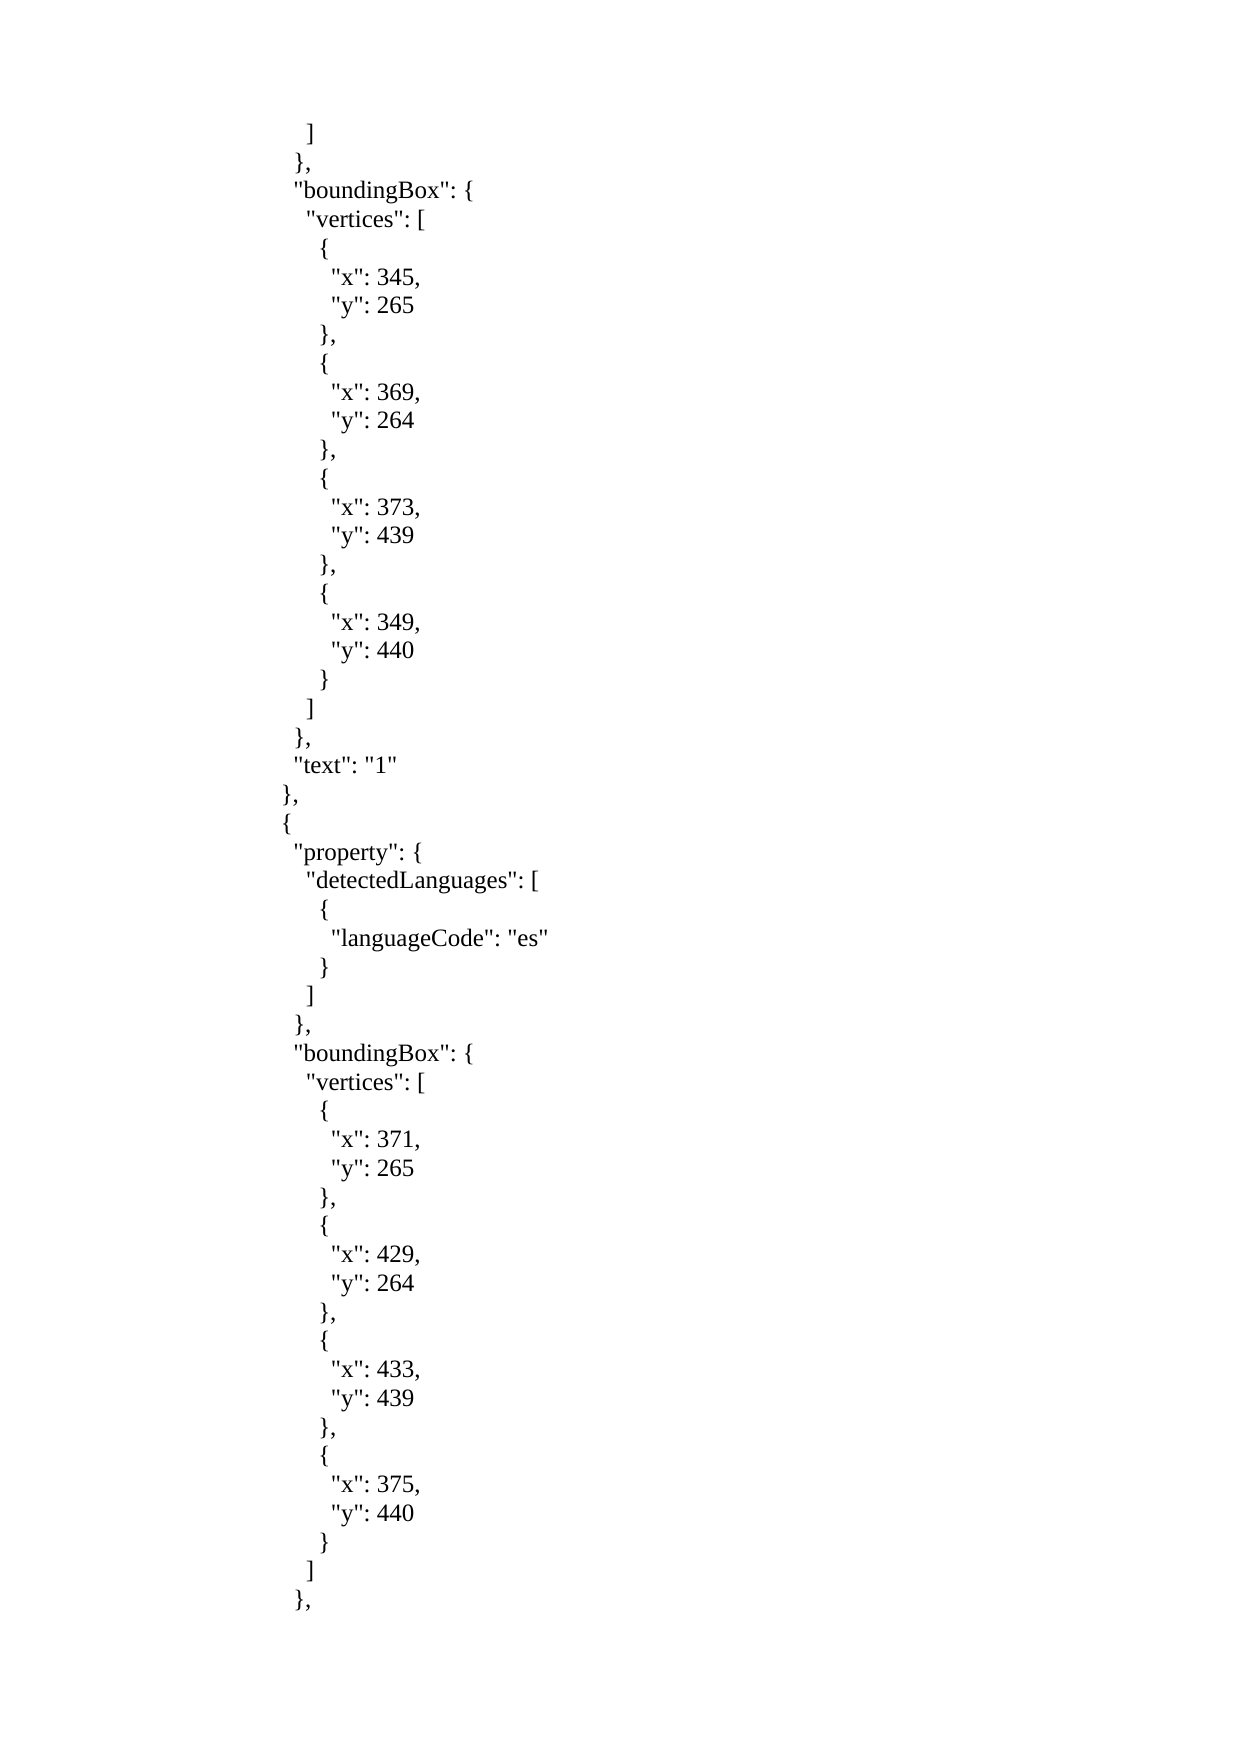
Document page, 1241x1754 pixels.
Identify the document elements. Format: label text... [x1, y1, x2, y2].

text }, [118, 147, 1122, 176]
text }, [118, 779, 1122, 808]
text "languageCode": "es" [118, 923, 1122, 952]
text "vertices": [ [118, 204, 1122, 233]
text "x": 371, [118, 1124, 1122, 1153]
text "text": "1" [118, 751, 1122, 779]
text ] [118, 693, 1122, 722]
text "x": 373, [118, 492, 1122, 521]
text "x": 349, [118, 607, 1122, 636]
text "boundingBox": { [118, 1038, 1122, 1067]
text { [118, 463, 1122, 492]
text { [118, 348, 1122, 377]
text "detectedLanguages": [ [118, 866, 1122, 894]
text "x": 429, [118, 1239, 1122, 1268]
text "y": 439 [118, 1383, 1122, 1412]
text "y": 265 [118, 291, 1122, 319]
text "x": 375, [118, 1469, 1122, 1498]
text ] [118, 981, 1122, 1009]
text }, [118, 1009, 1122, 1038]
text { [118, 233, 1122, 262]
text { [118, 894, 1122, 923]
text } [118, 952, 1122, 981]
text "x": 345, [118, 262, 1122, 291]
text }, [118, 1584, 1122, 1613]
text "y": 440 [118, 636, 1122, 664]
text { [118, 808, 1122, 837]
text "y": 264 [118, 1268, 1122, 1297]
text { [118, 578, 1122, 607]
text }, [118, 549, 1122, 578]
text ] [118, 118, 1122, 147]
text { [118, 1441, 1122, 1469]
text { [118, 1211, 1122, 1239]
text { [118, 1326, 1122, 1354]
text "vertices": [ [118, 1067, 1122, 1096]
text "boundingBox": { [118, 176, 1122, 204]
text }, [118, 434, 1122, 463]
text "y": 440 [118, 1498, 1122, 1527]
text "y": 439 [118, 521, 1122, 549]
text ] [118, 1556, 1122, 1584]
text }, [118, 319, 1122, 348]
text "property": { [118, 837, 1122, 866]
text "x": 433, [118, 1354, 1122, 1383]
text }, [118, 722, 1122, 751]
text "y": 265 [118, 1153, 1122, 1182]
text } [118, 1527, 1122, 1556]
text "y": 264 [118, 406, 1122, 434]
text }, [118, 1297, 1122, 1326]
text "x": 369, [118, 377, 1122, 406]
text } [118, 664, 1122, 693]
text }, [118, 1412, 1122, 1441]
text }, [118, 1182, 1122, 1211]
text { [118, 1096, 1122, 1124]
